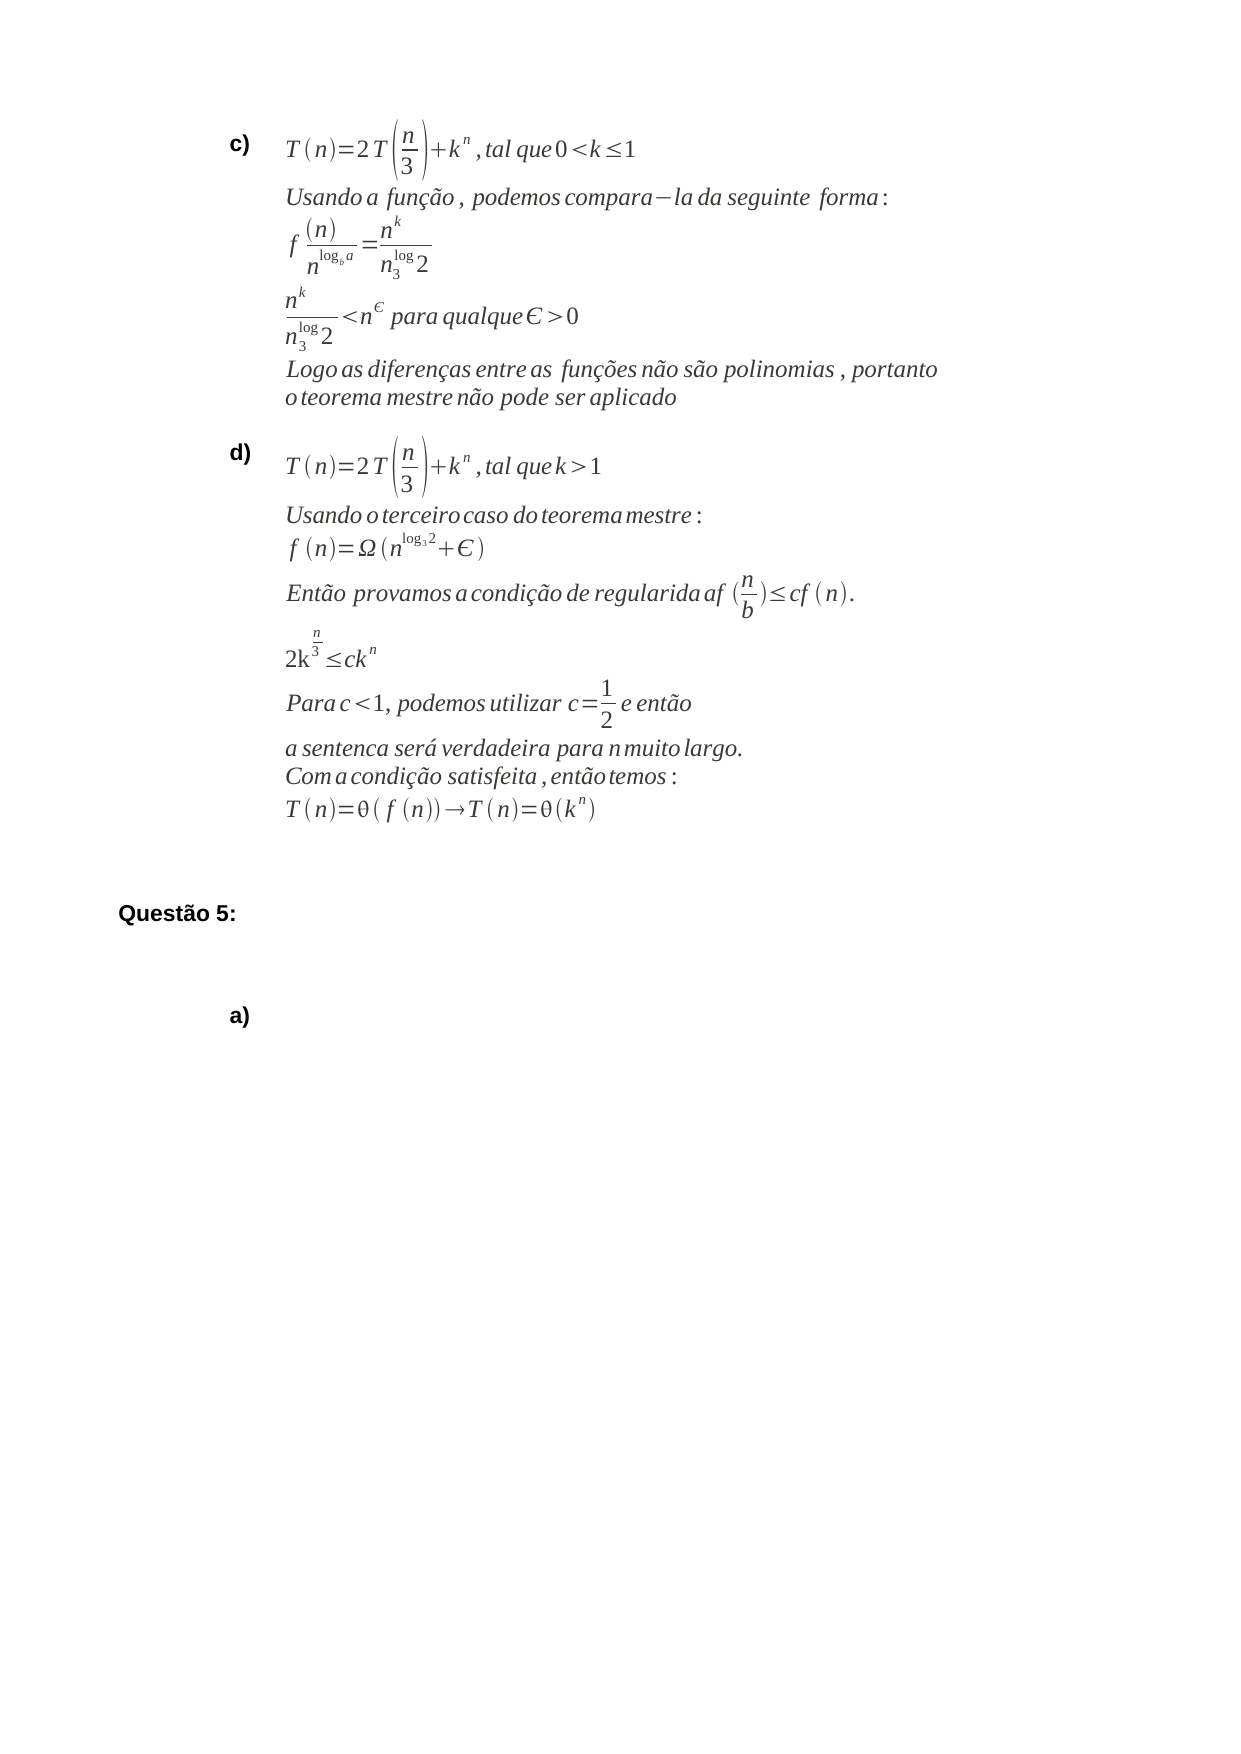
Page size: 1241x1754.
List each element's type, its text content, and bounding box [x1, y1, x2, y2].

list Questão 5: [118, 899, 1122, 926]
